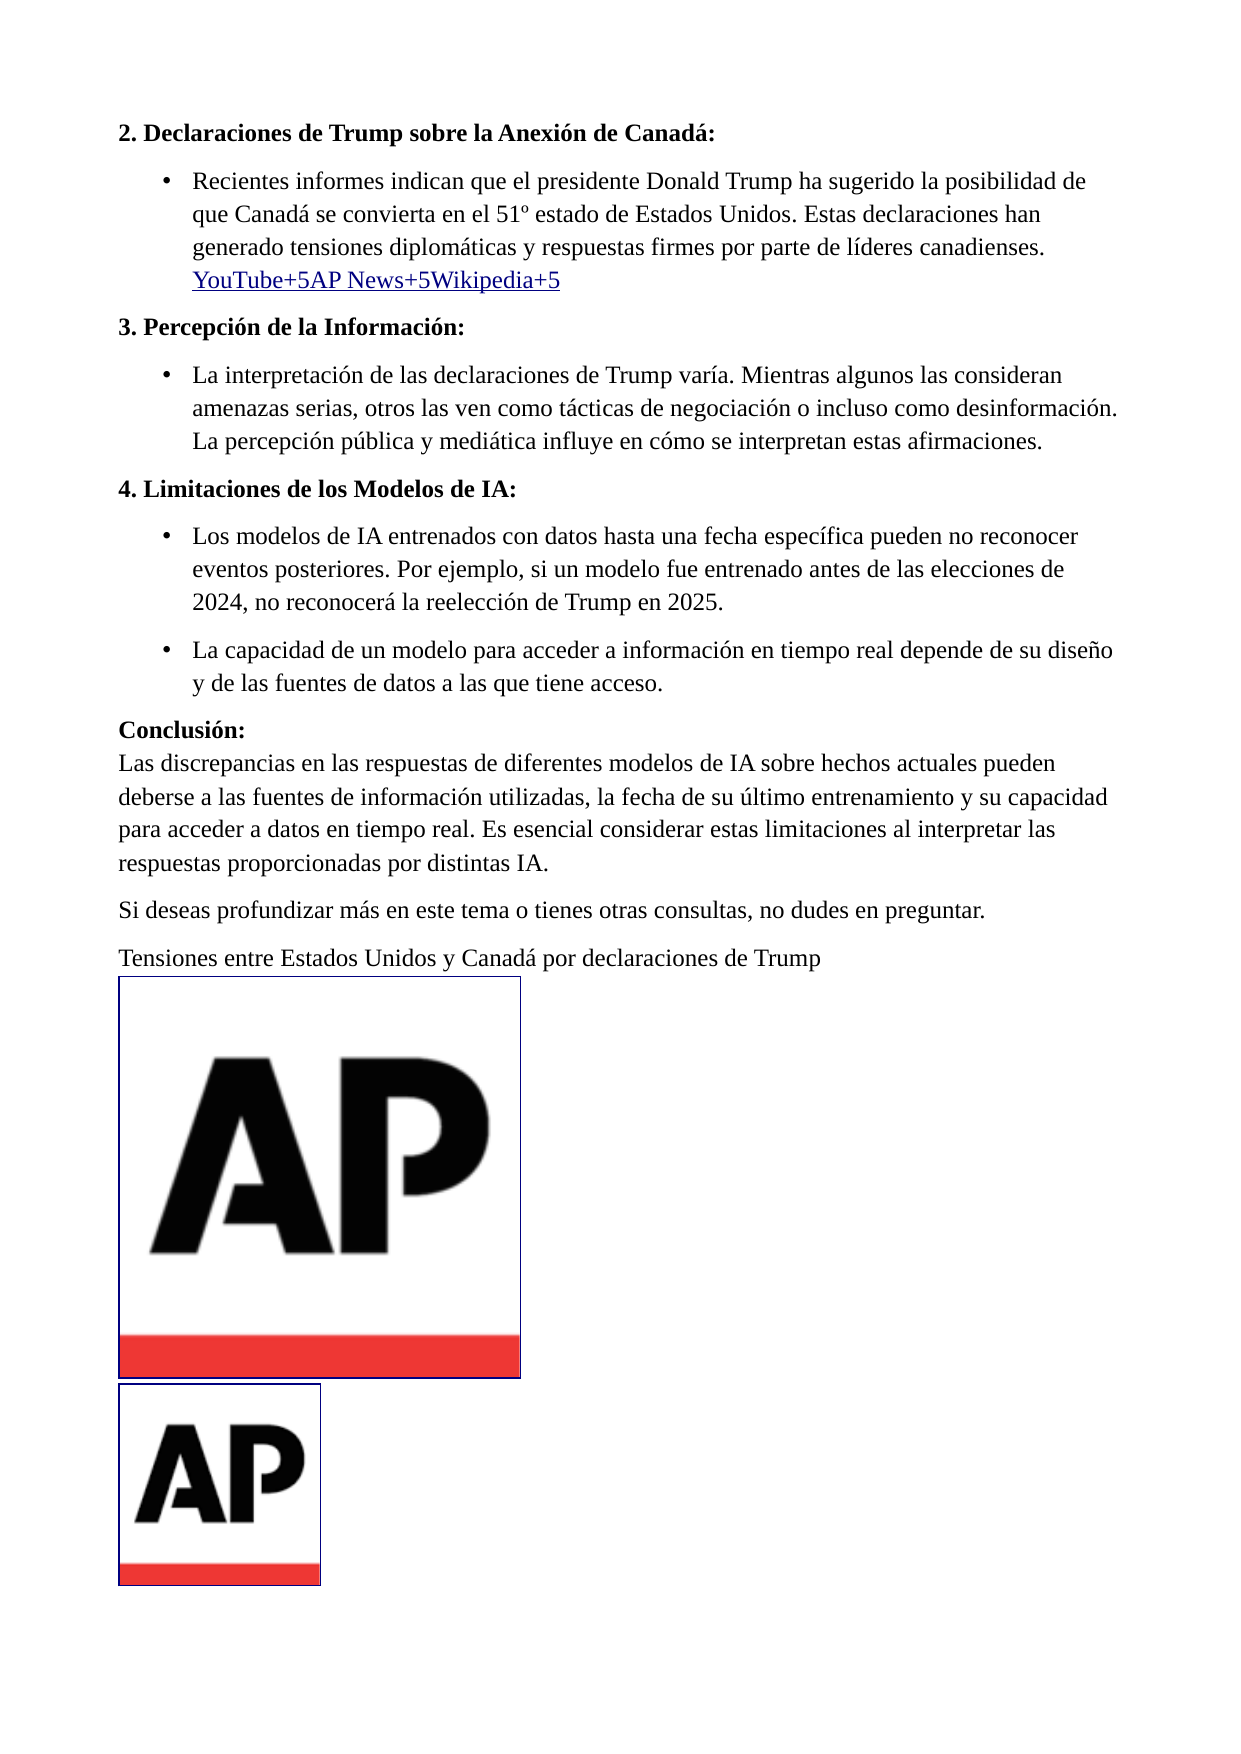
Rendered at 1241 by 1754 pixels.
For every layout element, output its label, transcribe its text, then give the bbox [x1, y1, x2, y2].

text Conclusión: Las discrepancias en las respuestas de diferentes modelos de IA sobre hechos actuales pueden deberse a las fuentes de información utilizadas, la fecha de su último entrenamiento y su capacidad para acceder a datos en tiempo real. Es esencial considerar estas limitaciones al interpretar las respuestas proporcionadas por distintas IA. [118, 716, 1122, 876]
text 3. Percepción de la Información: [118, 312, 1122, 341]
text 2. Declaraciones de Trump sobre la Anexión de Canadá: [118, 118, 1122, 147]
picture [120, 1385, 320, 1585]
text 4. Limitaciones de los Modelos de IA: [118, 474, 1122, 502]
picture [120, 977, 520, 1377]
text Tensiones entre Estados Unidos y Canadá por declaraciones de Trump [118, 943, 1122, 972]
text Si deseas profundizar más en este tema o tienes otras consultas, no dudes en preguntar. [118, 895, 1122, 924]
list La interpretación de las declaraciones de Trump varía. Mientras algunos las consideran amenazas serias, otros las ven como tácticas de negociación o incluso como desinformación. La percepción pública y mediática influye en cómo se interpretan estas afirmaciones. [162, 360, 1122, 455]
list Los modelos de IA entrenados con datos hasta una fecha específica pueden no reconocer eventos posteriores. Por ejemplo, si un modelo fue entrenado antes de las elecciones de 2024, no reconocerá la reelección de Trump en 2025. [162, 521, 1122, 616]
list Recientes informes indican que el presidente Donald Trump ha sugerido la posibilidad de que Canadá se convierta en el 51º estado de Estados Unidos. Estas declaraciones han generado tensiones diplomáticas y respuestas firmes por parte de líderes canadienses. YouTube+5AP News+5Wikipedia+5 [162, 166, 1122, 293]
list La capacidad de un modelo para acceder a información en tiempo real depende de su diseño y de las fuentes de datos a las que tiene acceso. [162, 635, 1122, 697]
